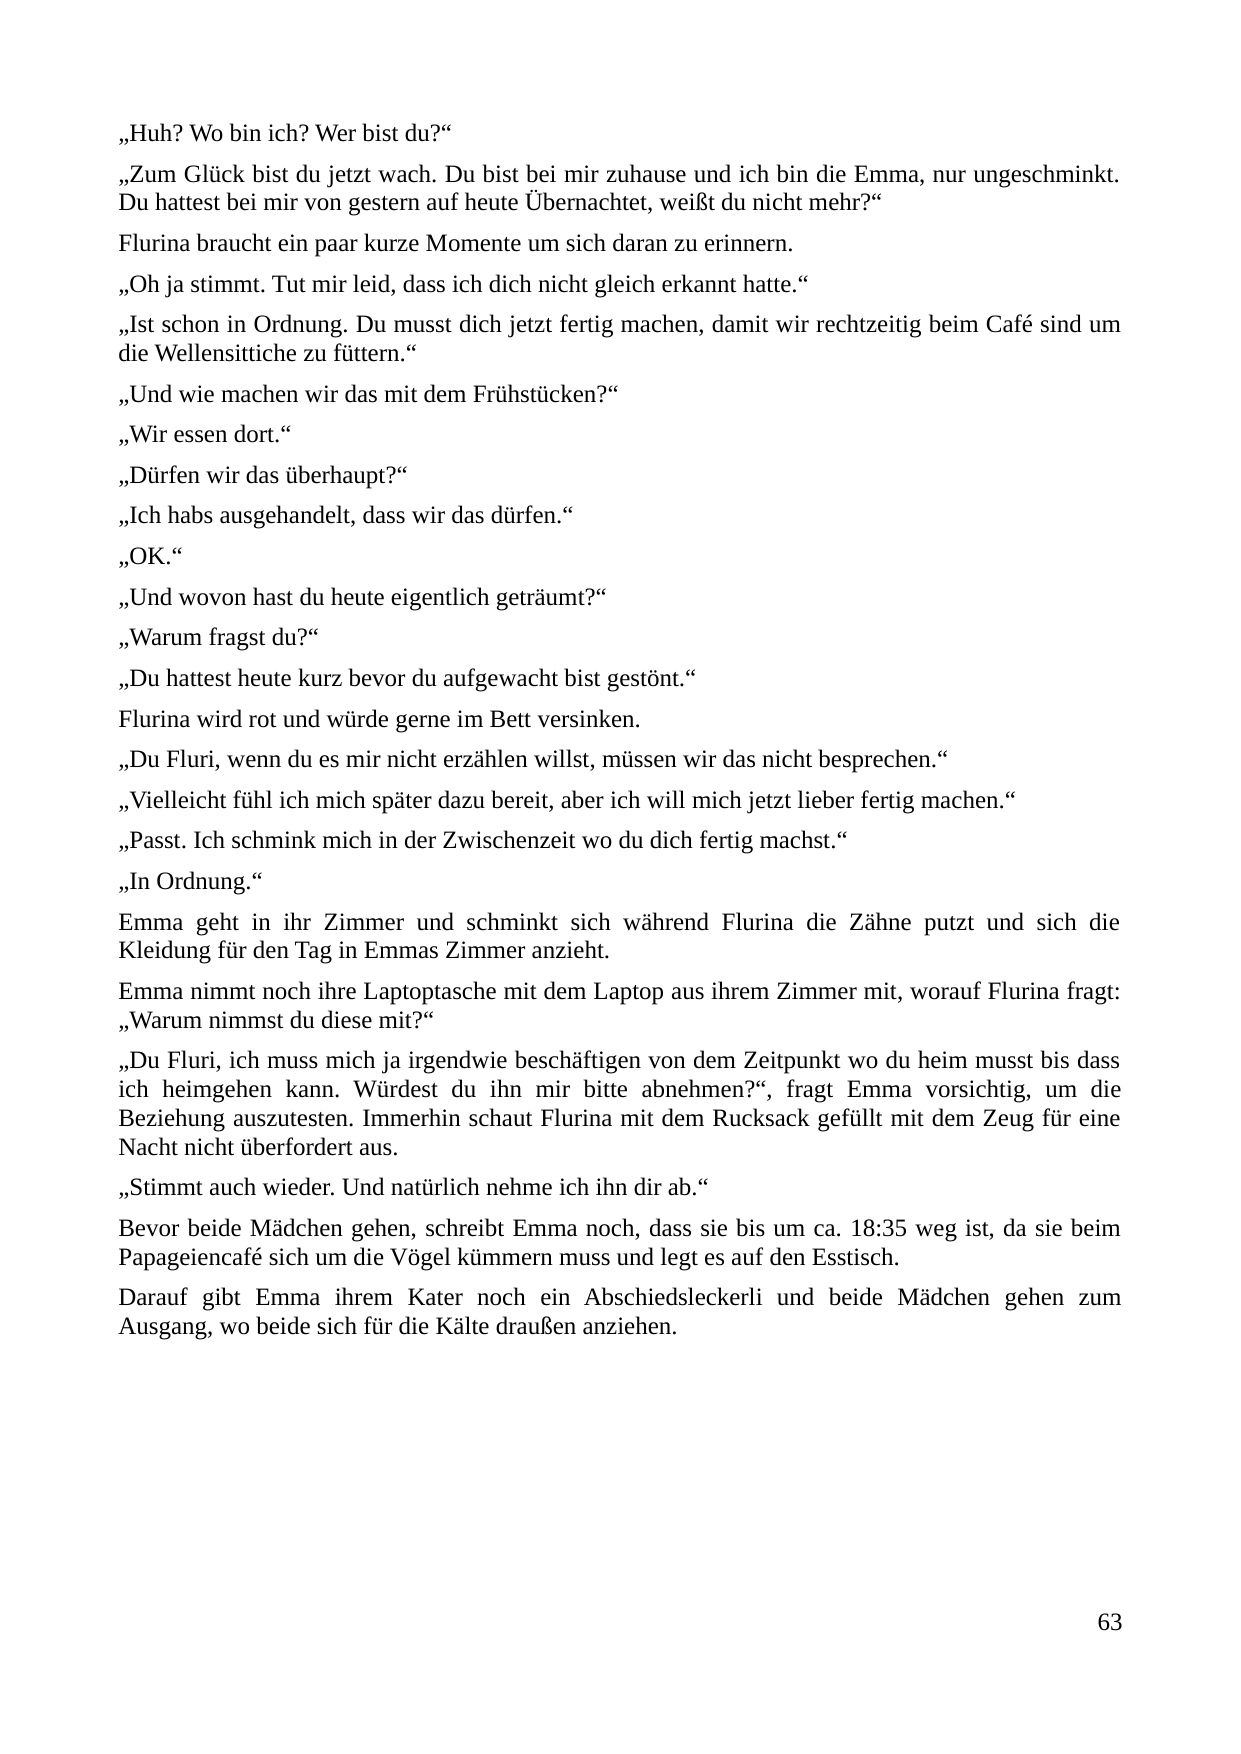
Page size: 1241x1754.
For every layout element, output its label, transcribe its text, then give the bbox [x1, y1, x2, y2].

text „Wir essen dort.“ [118, 419, 1122, 448]
text „Du hattest heute kurz bevor du aufgewacht bist gestönt.“ [118, 663, 1122, 692]
text „Ich habs ausgehandelt, dass wir das dürfen.“ [118, 501, 1122, 529]
text „Du Fluri, ich muss mich ja irgendwie beschäftigen von dem Zeitpunkt wo du heim musst bis dass ich heimgehen kann. Würdest du ihn mir bitte abnehmen?“, fragt Emma vorsichtig, um die Beziehung auszutesten. Immerhin schaut Flurina mit dem Rucksack gefüllt mit dem Zeug für eine Nacht nicht überfordert aus. [118, 1046, 1122, 1161]
text „Vielleicht fühl ich mich später dazu bereit, aber ich will mich jetzt lieber fertig machen.“ [118, 785, 1122, 814]
text „Oh ja stimmt. Tut mir leid, dass ich dich nicht gleich erkannt hatte.“ [118, 269, 1122, 297]
text Flurina braucht ein paar kurze Momente um sich daran zu erinnern. [118, 228, 1122, 257]
text „In Ordnung.“ [118, 866, 1122, 895]
text Bevor beide Mädchen gehen, schreibt Emma noch, dass sie bis um ca. 18:35 weg ist, da sie beim Papageiencafé sich um die Vögel kümmern muss und legt es auf den Esstisch. [118, 1213, 1122, 1271]
text Flurina wird rot und würde gerne im Bett versinken. [118, 704, 1122, 732]
text „Du Fluri, wenn du es mir nicht erzählen willst, müssen wir das nicht besprechen.“ [118, 744, 1122, 773]
text Darauf gibt Emma ihrem Kater noch ein Abschiedsleckerli und beide Mädchen gehen zum Ausgang, wo beide sich für die Kälte draußen anziehen. [118, 1282, 1122, 1340]
text „Zum Glück bist du jetzt wach. Du bist bei mir zuhause und ich bin die Emma, nur ungeschminkt. Du hattest bei mir von gestern auf heute Übernachtet, weißt du nicht mehr?“ [118, 159, 1122, 216]
text „Passt. Ich schmink mich in der Zwischenzeit wo du dich fertig machst.“ [118, 826, 1122, 854]
text „Huh? Wo bin ich? Wer bist du?“ [118, 118, 1122, 147]
text Emma nimmt noch ihre Laptoptasche mit dem Laptop aus ihrem Zimmer mit, worauf Flurina fragt: „Warum nimmst du diese mit?“ [118, 976, 1122, 1034]
text „OK.“ [118, 541, 1122, 570]
text „Und wie machen wir das mit dem Frühstücken?“ [118, 379, 1122, 407]
text „Ist schon in Ordnung. Du musst dich jetzt fertig machen, damit wir rechtzeitig beim Café sind um die Wellensittiche zu füttern.“ [118, 309, 1122, 367]
text „Und wovon hast du heute eigentlich geträumt?“ [118, 582, 1122, 611]
text „Stimmt auch wieder. Und natürlich nehme ich ihn dir ab.“ [118, 1172, 1122, 1201]
text „Warum fragst du?“ [118, 622, 1122, 651]
text Emma geht in ihr Zimmer und schminkt sich während Flurina die Zähne putzt und sich die Kleidung für den Tag in Emmas Zimmer anzieht. [118, 907, 1122, 964]
text „Dürfen wir das überhaupt?“ [118, 460, 1122, 489]
